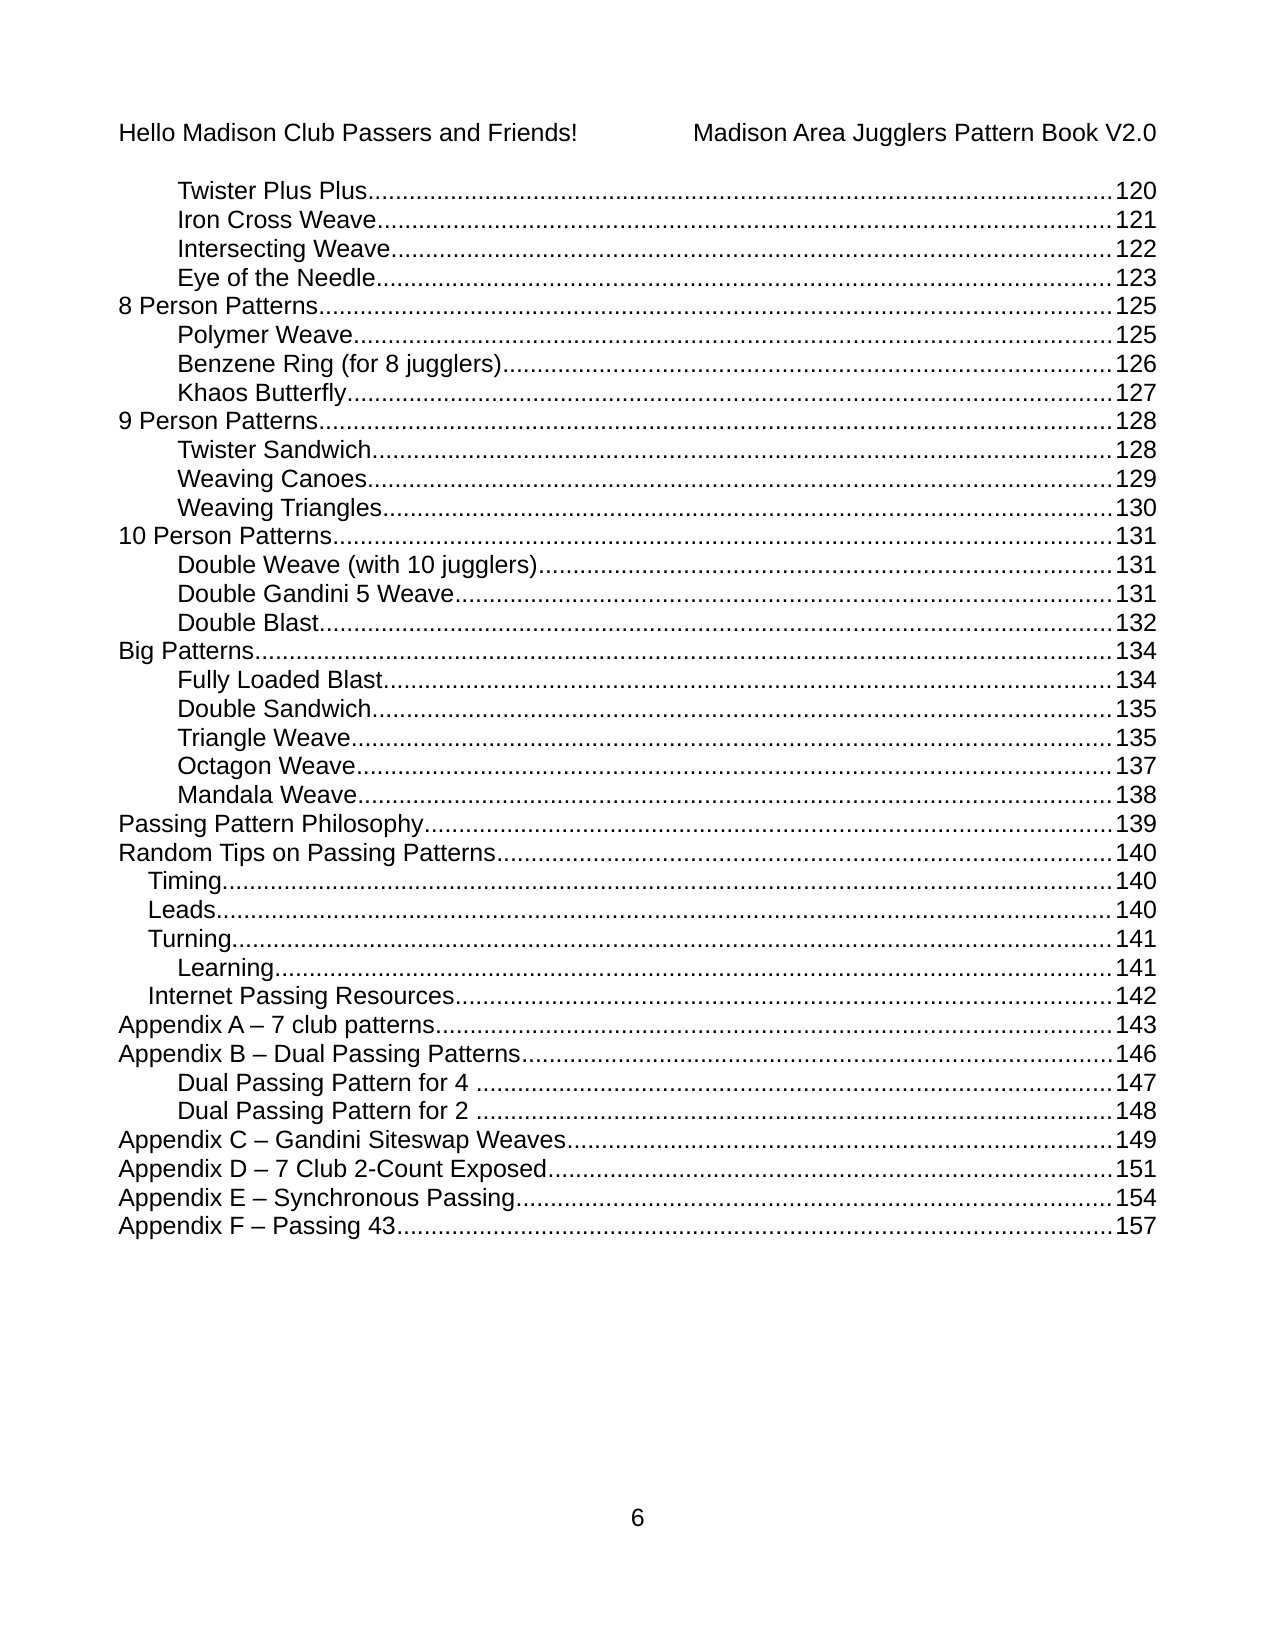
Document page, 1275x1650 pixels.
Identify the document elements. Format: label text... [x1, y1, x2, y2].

text Appendix A – 7 club patterns 143 [118, 1010, 1157, 1039]
text Weaving Canoes 129 [177, 464, 1157, 493]
text Twister Sandwich 128 [177, 435, 1157, 464]
text Appendix B – Dual Passing Patterns 146 [118, 1039, 1157, 1068]
text Timing 140 [148, 866, 1157, 895]
text Octagon Weave 137 [177, 751, 1157, 780]
text Learning 141 [177, 953, 1157, 981]
text Benzene Ring (for 8 jugglers) 126 [177, 349, 1157, 378]
text Internet Passing Resources 142 [148, 981, 1157, 1010]
text Double Sandwich 135 [177, 694, 1157, 723]
text Big Patterns 134 [118, 636, 1157, 665]
text Dual Passing Pattern for 4 147 [177, 1068, 1157, 1096]
text Dual Passing Pattern for 2 148 [177, 1096, 1157, 1125]
text Weaving Triangles 130 [177, 493, 1157, 521]
text 8 Person Patterns 125 [118, 291, 1157, 320]
text Double Gandini 5 Weave 131 [177, 579, 1157, 608]
text Khaos Butterfly 127 [177, 378, 1157, 406]
text Twister Plus Plus 120 [177, 176, 1157, 205]
text Appendix F – Passing 43 157 [118, 1211, 1157, 1240]
text Double Weave (with 10 jugglers) 131 [177, 550, 1157, 579]
text 10 Person Patterns 131 [118, 521, 1157, 550]
text Passing Pattern Philosophy 139 [118, 809, 1157, 838]
text Iron Cross Weave 121 [177, 205, 1157, 234]
text Leads 140 [148, 895, 1157, 924]
text Eye of the Needle 123 [177, 263, 1157, 291]
text Appendix E – Synchronous Passing 154 [118, 1183, 1157, 1211]
text Appendix D – 7 Club 2-Count Exposed 151 [118, 1154, 1157, 1183]
text Polymer Weave 125 [177, 320, 1157, 349]
text Triangle Weave 135 [177, 723, 1157, 751]
text Fully Loaded Blast 134 [177, 665, 1157, 694]
text Random Tips on Passing Patterns 140 [118, 838, 1157, 866]
text Intersecting Weave 122 [177, 234, 1157, 263]
text Mandala Weave 138 [177, 780, 1157, 809]
text Appendix C – Gandini Siteswap Weaves 149 [118, 1125, 1157, 1154]
text Double Blast 132 [177, 608, 1157, 636]
text 9 Person Patterns 128 [118, 406, 1157, 435]
text Turning 141 [148, 924, 1157, 953]
